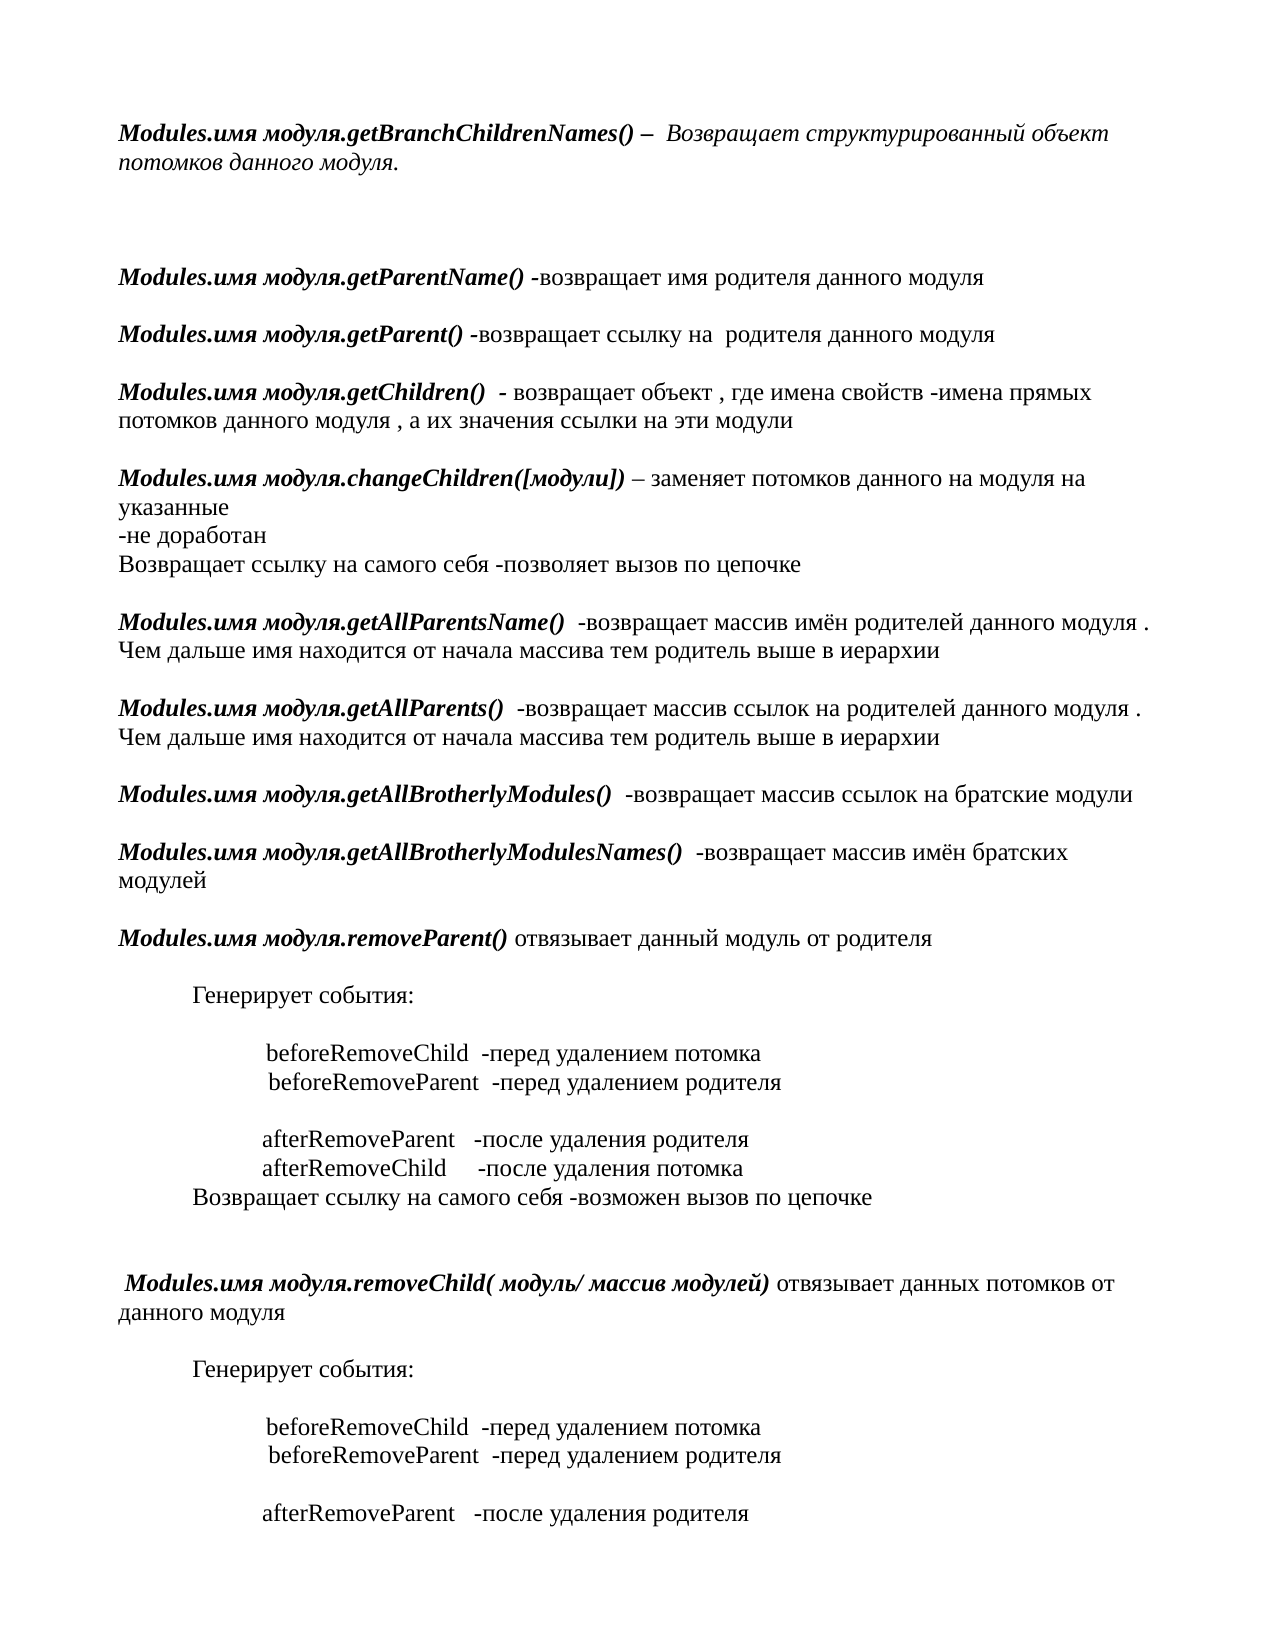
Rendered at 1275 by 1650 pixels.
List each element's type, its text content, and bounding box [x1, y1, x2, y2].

text -не доработан Возвращает ссылку на самого себя -позволяет вызов по цепочке Modules.имя модуля.getAllParentsName() -возвращает массив имён родителей данного модуля . Чем дальше имя находится от начала массива тем родитель выше в иерархии Modules.имя модуля.getAllParents() -возвращает массив ссылок на родителей данного модуля . Чем дальше имя находится от начала массива тем родитель выше в иерархии [118, 521, 1157, 779]
text Modules.имя модуля.getParent() -возвращает ссылку на родителя данного модуля [118, 319, 1157, 377]
text afterRemoveParent -после удаления родителя [118, 1498, 1157, 1527]
text Генерирует события: [118, 1354, 1157, 1412]
text Генерирует события: [118, 981, 1157, 1038]
text Modules.имя модуля.getAllBrotherlyModulesNames() -возвращает массив имён братских модулей [118, 837, 1157, 894]
text afterRemoveParent -после удаления родителя [118, 1124, 1157, 1153]
text Modules.имя модуля.getAllBrotherlyModules() -возвращает массив ссылок на братские модули [118, 779, 1157, 808]
text Modules.имя модуля.removeСhild( модуль/ массив модулей) отвязывает данных потомков от данного модуля [118, 1268, 1157, 1326]
text Modules.имя модуля.removeParent() отвязывает данный модуль от родителя [118, 923, 1157, 952]
text afterRemoveСhild -после удаления потомка Возвращает ссылку на самого себя -возможен вызов по цепочке [118, 1153, 1157, 1268]
text Modules.имя модуля.getСhildren() - возвращает объект , где имена свойств -имена прямых потомков данного модуля , а их значения ссылки на эти модули Modules.имя модуля.changeСhildren([модули]) – заменяет потомков данного на модуля на указанные [118, 377, 1157, 521]
text Modules.имя модуля.getBranchСhildrenNames() – Возвращает структурированный объект потомков данного модуля. [118, 118, 1157, 176]
text Modules.имя модуля.getParentName() -возвращает имя родителя данного модуля [118, 262, 1157, 319]
text beforeRemoveСhild -перед удалением потомка beforeRemoveParent -перед удалением родителя [118, 1038, 1157, 1124]
text beforeRemoveСhild -перед удалением потомка beforeRemoveParent -перед удалением родителя [118, 1412, 1157, 1498]
